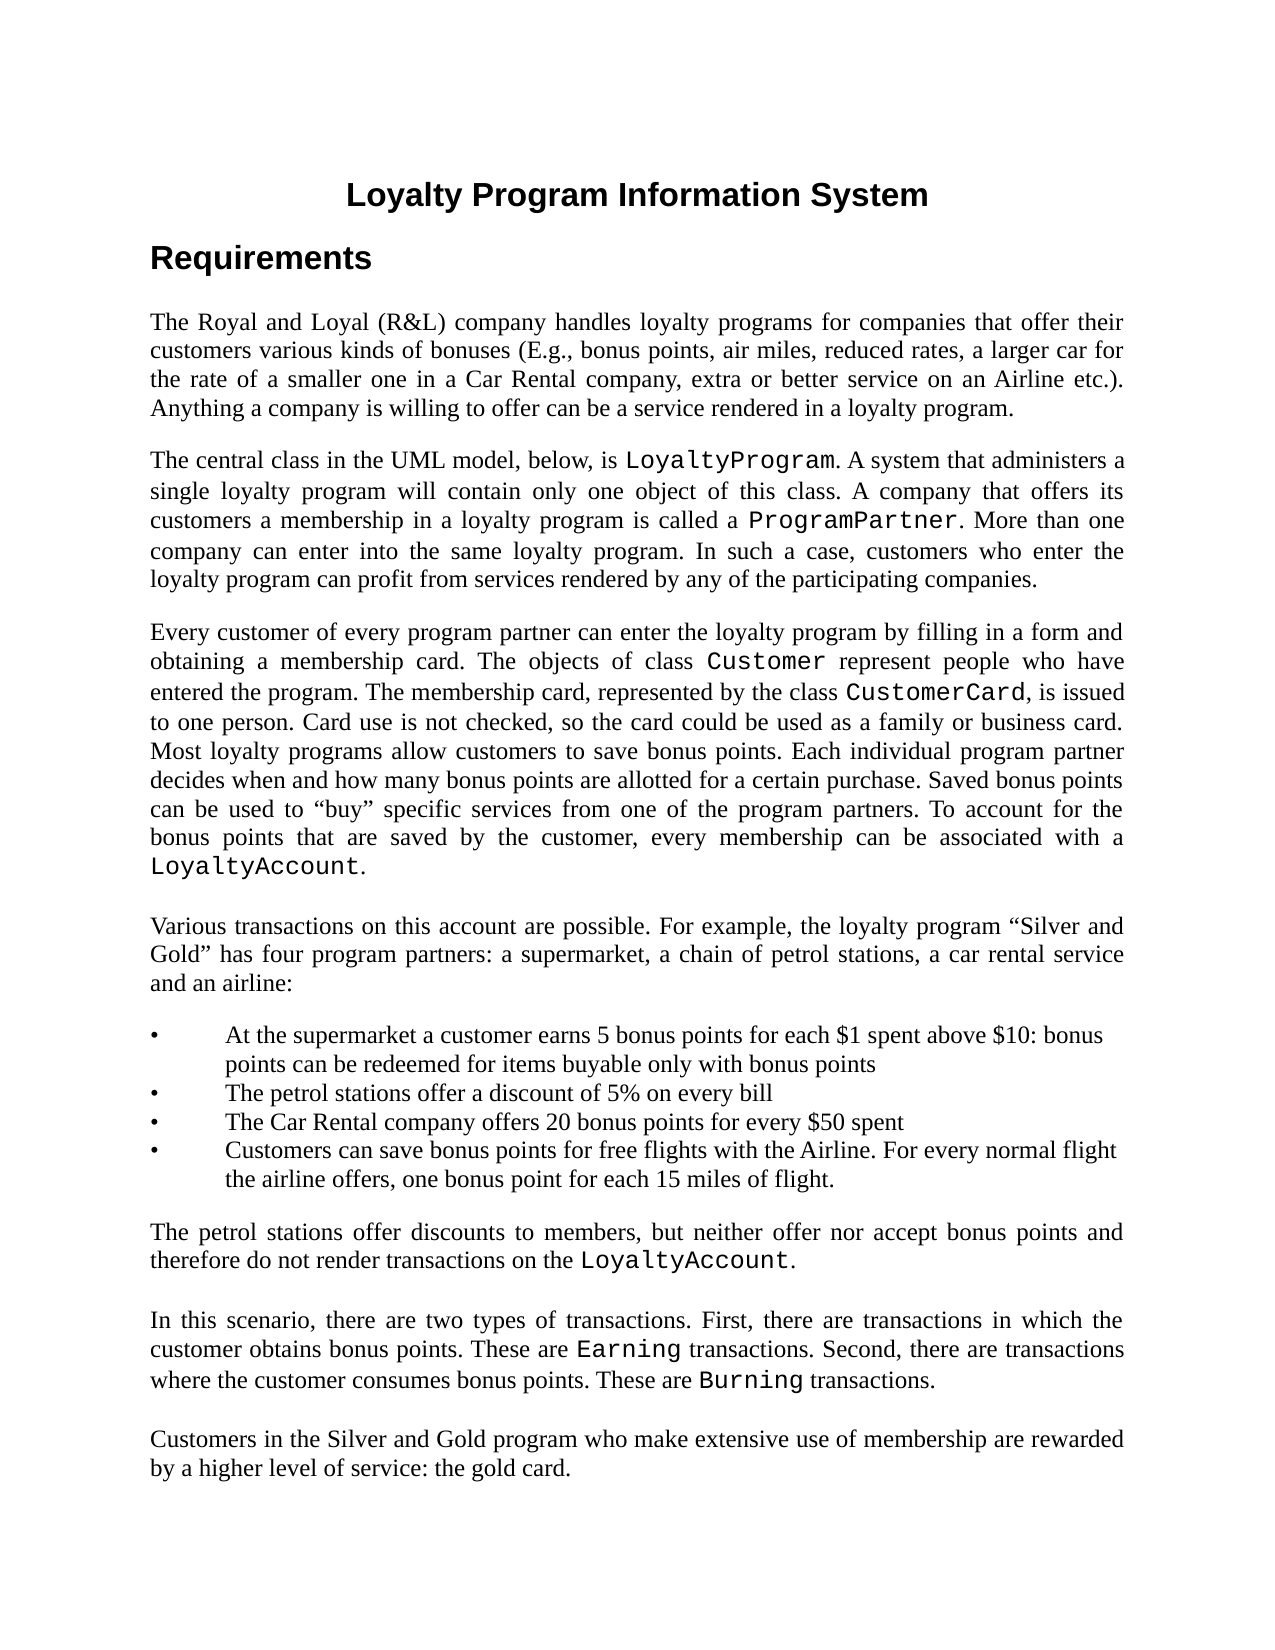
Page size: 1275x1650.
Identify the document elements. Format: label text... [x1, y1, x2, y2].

title Loyalty Program Information System [150, 175, 1125, 213]
text Every customer of every program partner can enter the loyalty program by filling in a form and obtaining a membership card. The objects of class Customer represent people who have entered the program. The membership card, represented by the class CustomerCard, is issued to one person. Card use is not checked, so the card could be used as a family or business card. Most loyalty programs allow customers to save bonus points. Each individual program partner decides when and how many bonus points are allotted for a certain purchase. Saved bonus points can be used to “buy” specific services from one of the program partners. To account for the bonus points that are saved by the customer, every membership can be associated with a LoyaltyAccount. [150, 617, 1125, 882]
text In this scenario, there are two types of transactions. First, there are transactions in which the customer obtains bonus points. These are Earning transactions. Second, there are transactions where the customer consumes bonus points. These are Burning transactions. [150, 1305, 1125, 1396]
text The petrol stations offer discounts to members, but neither offer nor accept bonus points and therefore do not render transactions on the LoyaltyAccount. [150, 1217, 1125, 1276]
subtitle Requirements [150, 238, 1125, 277]
text The Royal and Loyal (R&L) company handles loyalty programs for companies that offer their customers various kinds of bonuses (E.g., bonus points, air miles, reduced rates, a larger car for the rate of a smaller one in a Car Rental company, extra or better service on an Airline etc.). Anything a company is willing to offer can be a service rendered in a loyalty program. [150, 307, 1125, 422]
text The central class in the UML model, below, is LoyaltyProgram. A system that administers a single loyalty program will contain only one object of this class. A company that offers its customers a membership in a loyalty program is called a ProgramPartner. More than one company can enter into the same loyalty program. In such a case, customers who enter the loyalty program can profit from services rendered by any of the participating companies. [150, 445, 1125, 593]
list The petrol stations offer a discount of 5% on every bill [150, 1078, 1125, 1107]
list Customers can save bonus points for free flights with the Airline. For every normal flight the airline offers, one bonus point for each 15 miles of flight. [150, 1136, 1125, 1193]
list At the supermarket a customer earns 5 bonus points for each $1 spent above $10: bonus points can be redeemed for items buyable only with bonus points [150, 1021, 1125, 1078]
text Customers in the Silver and Gold program who make extensive use of membership are rewarded by a higher level of service: the gold card. [150, 1424, 1125, 1482]
text Various transactions on this account are possible. For example, the loyalty program “Silver and Gold” has four program partners: a supermarket, a chain of petrol stations, a car rental service and an airline: [150, 911, 1125, 997]
list The Car Rental company offers 20 bonus points for every $50 spent [150, 1107, 1125, 1136]
